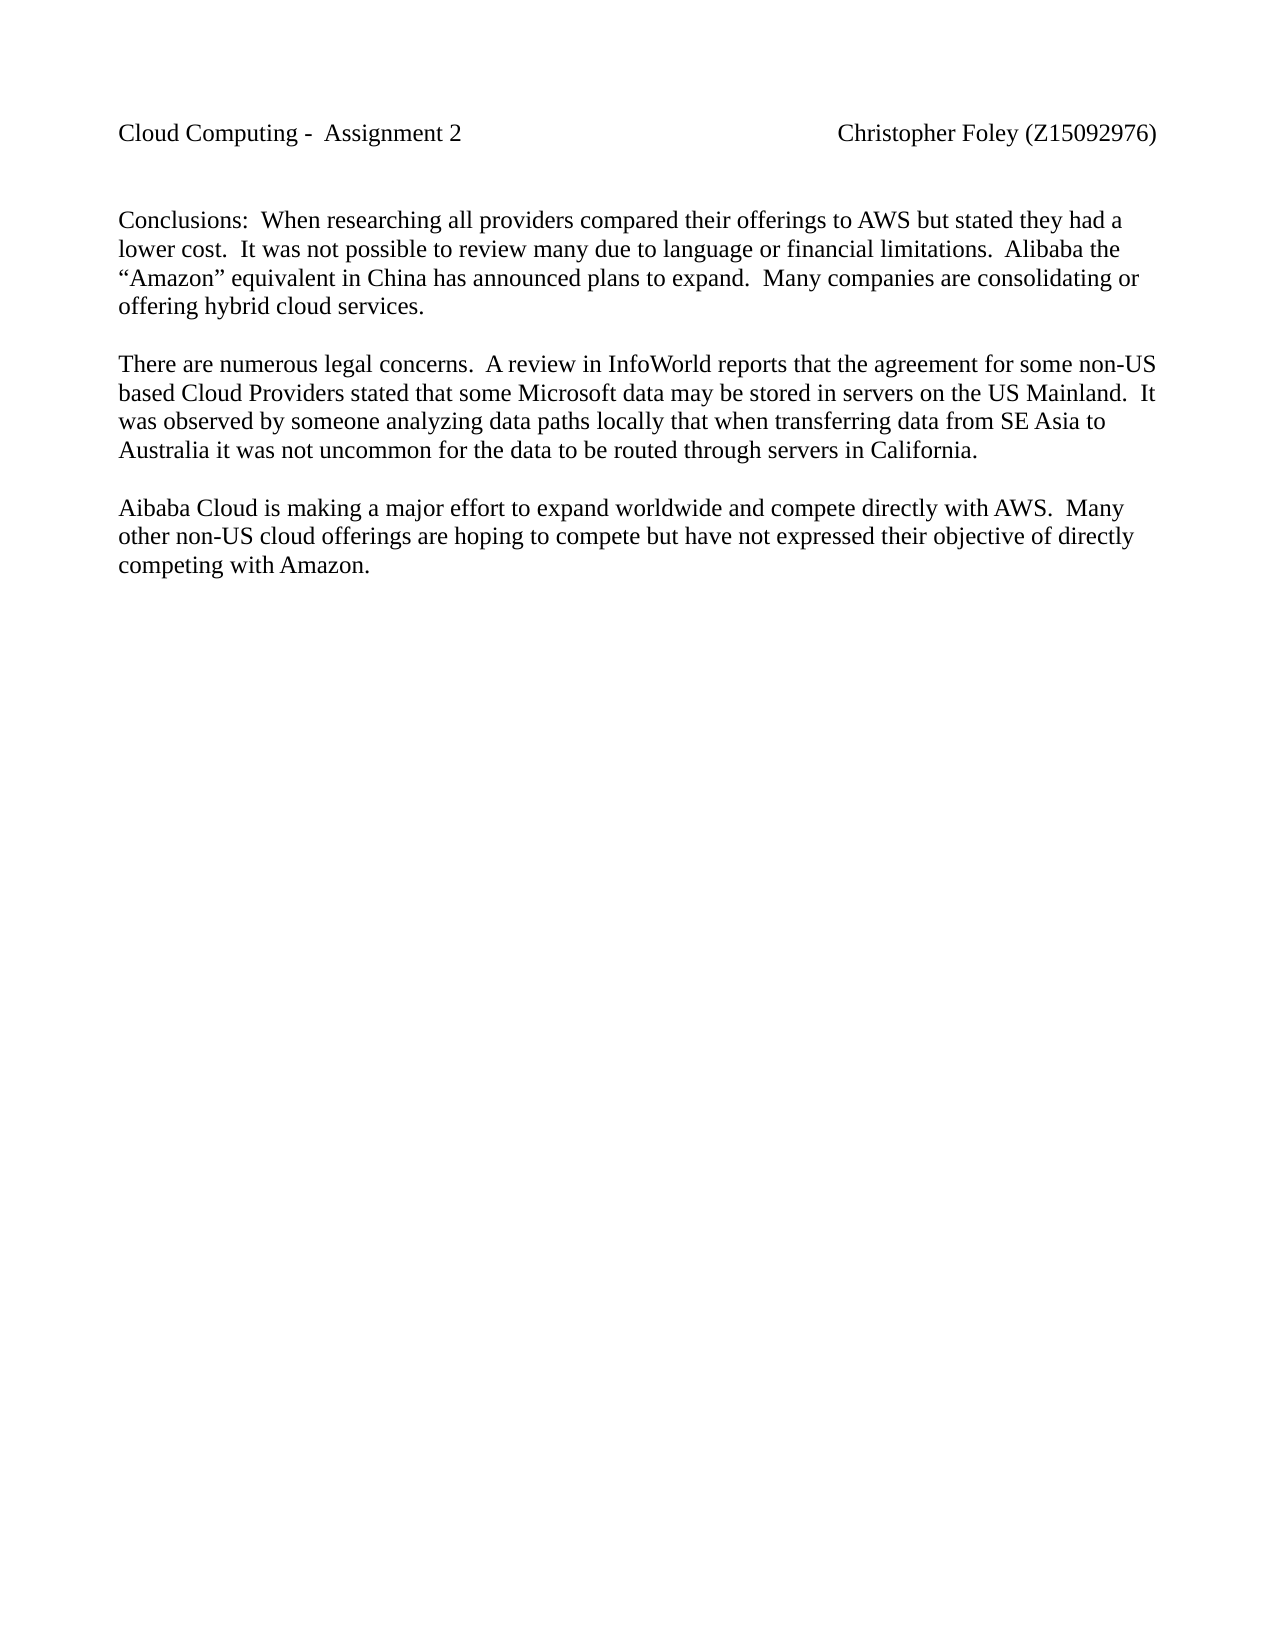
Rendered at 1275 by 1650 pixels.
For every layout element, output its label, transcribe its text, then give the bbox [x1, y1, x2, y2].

text Conclusions: When researching all providers compared their offerings to AWS but stated they had a lower cost. It was not possible to review many due to language or financial limitations. Alibaba the “Amazon” equivalent in China has announced plans to expand. Many companies are consolidating or offering hybrid cloud services. [118, 205, 1157, 320]
text There are numerous legal concerns. A review in InfoWorld reports that the agreement for some non-US based Cloud Providers stated that some Microsoft data may be stored in servers on the US Mainland. It was observed by someone analyzing data paths locally that when transferring data from SE Asia to Australia it was not uncommon for the data to be routed through servers in California. [118, 349, 1157, 464]
text Aibaba Cloud is making a major effort to expand worldwide and compete directly with AWS. Many other non-US cloud offerings are hoping to compete but have not expressed their objective of directly competing with Amazon. [118, 493, 1157, 579]
